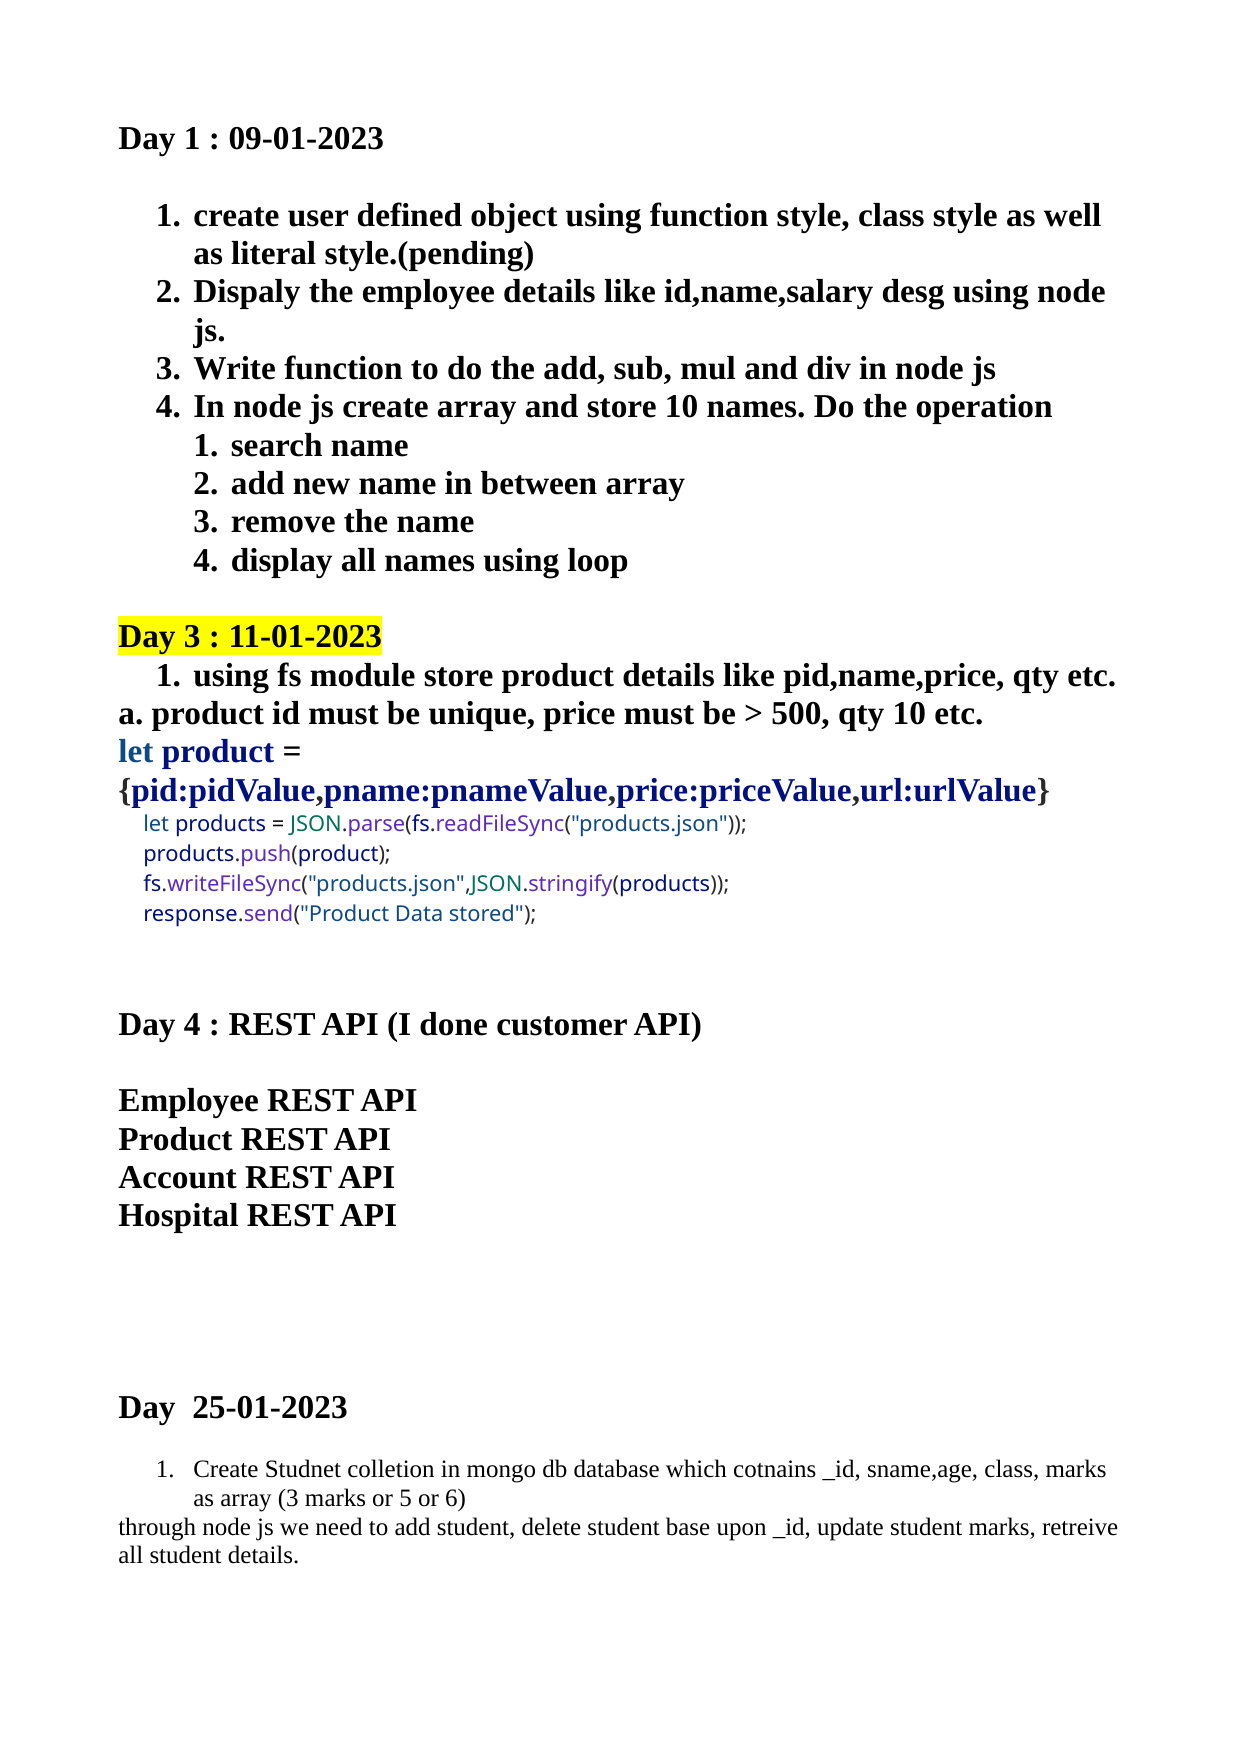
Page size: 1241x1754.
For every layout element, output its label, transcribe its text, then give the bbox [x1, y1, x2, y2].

list Dispaly the employee details like id,name,salary desg using node js. [156, 271, 1122, 348]
list add new name in between array [193, 463, 1122, 501]
list display all names using loop [193, 540, 1122, 578]
text Hospital REST API [118, 1196, 1122, 1234]
text let product = {pid:pidValue,pname:pnameValue,price:priceValue,url:urlValue} [118, 731, 1122, 808]
list search name [193, 425, 1122, 463]
text Account REST API [118, 1157, 1122, 1196]
text Product REST API [118, 1119, 1122, 1157]
text Employee REST API [118, 1081, 1122, 1119]
text response.send("Product Data stored"); [118, 897, 1122, 927]
text fs.writeFileSync("products.json",JSON.stringify(products)); [118, 868, 1122, 897]
list create user defined object using function style, class style as well as literal style.(pending) [156, 195, 1122, 271]
text a. product id must be unique, price must be > 500, qty 10 etc. [118, 693, 1122, 731]
text products.push(product); [118, 838, 1122, 868]
list In node js create array and store 10 names. Do the operation [156, 386, 1122, 425]
text Day 4 : REST API (I done customer API) [118, 1004, 1122, 1042]
list Write function to do the add, sub, mul and div in node js [156, 348, 1122, 386]
list remove the name [193, 501, 1122, 540]
text let products = JSON.parse(fs.readFileSync("products.json")); [118, 808, 1122, 838]
list using fs module store product details like pid,name,price, qty etc. [156, 655, 1122, 693]
list Create Studnet colletion in mongo db database which cotnains _id, sname,age, class, marks as array (3 marks or 5 or 6) [156, 1454, 1122, 1512]
text Day 3 : 11-01-2023 [118, 616, 1122, 655]
text through node js we need to add student, delete student base upon _id, update student marks, retreive all student details. [118, 1512, 1122, 1569]
text Day 25-01-2023 [118, 1387, 1122, 1426]
text Day 1 : 09-01-2023 [118, 118, 1122, 156]
